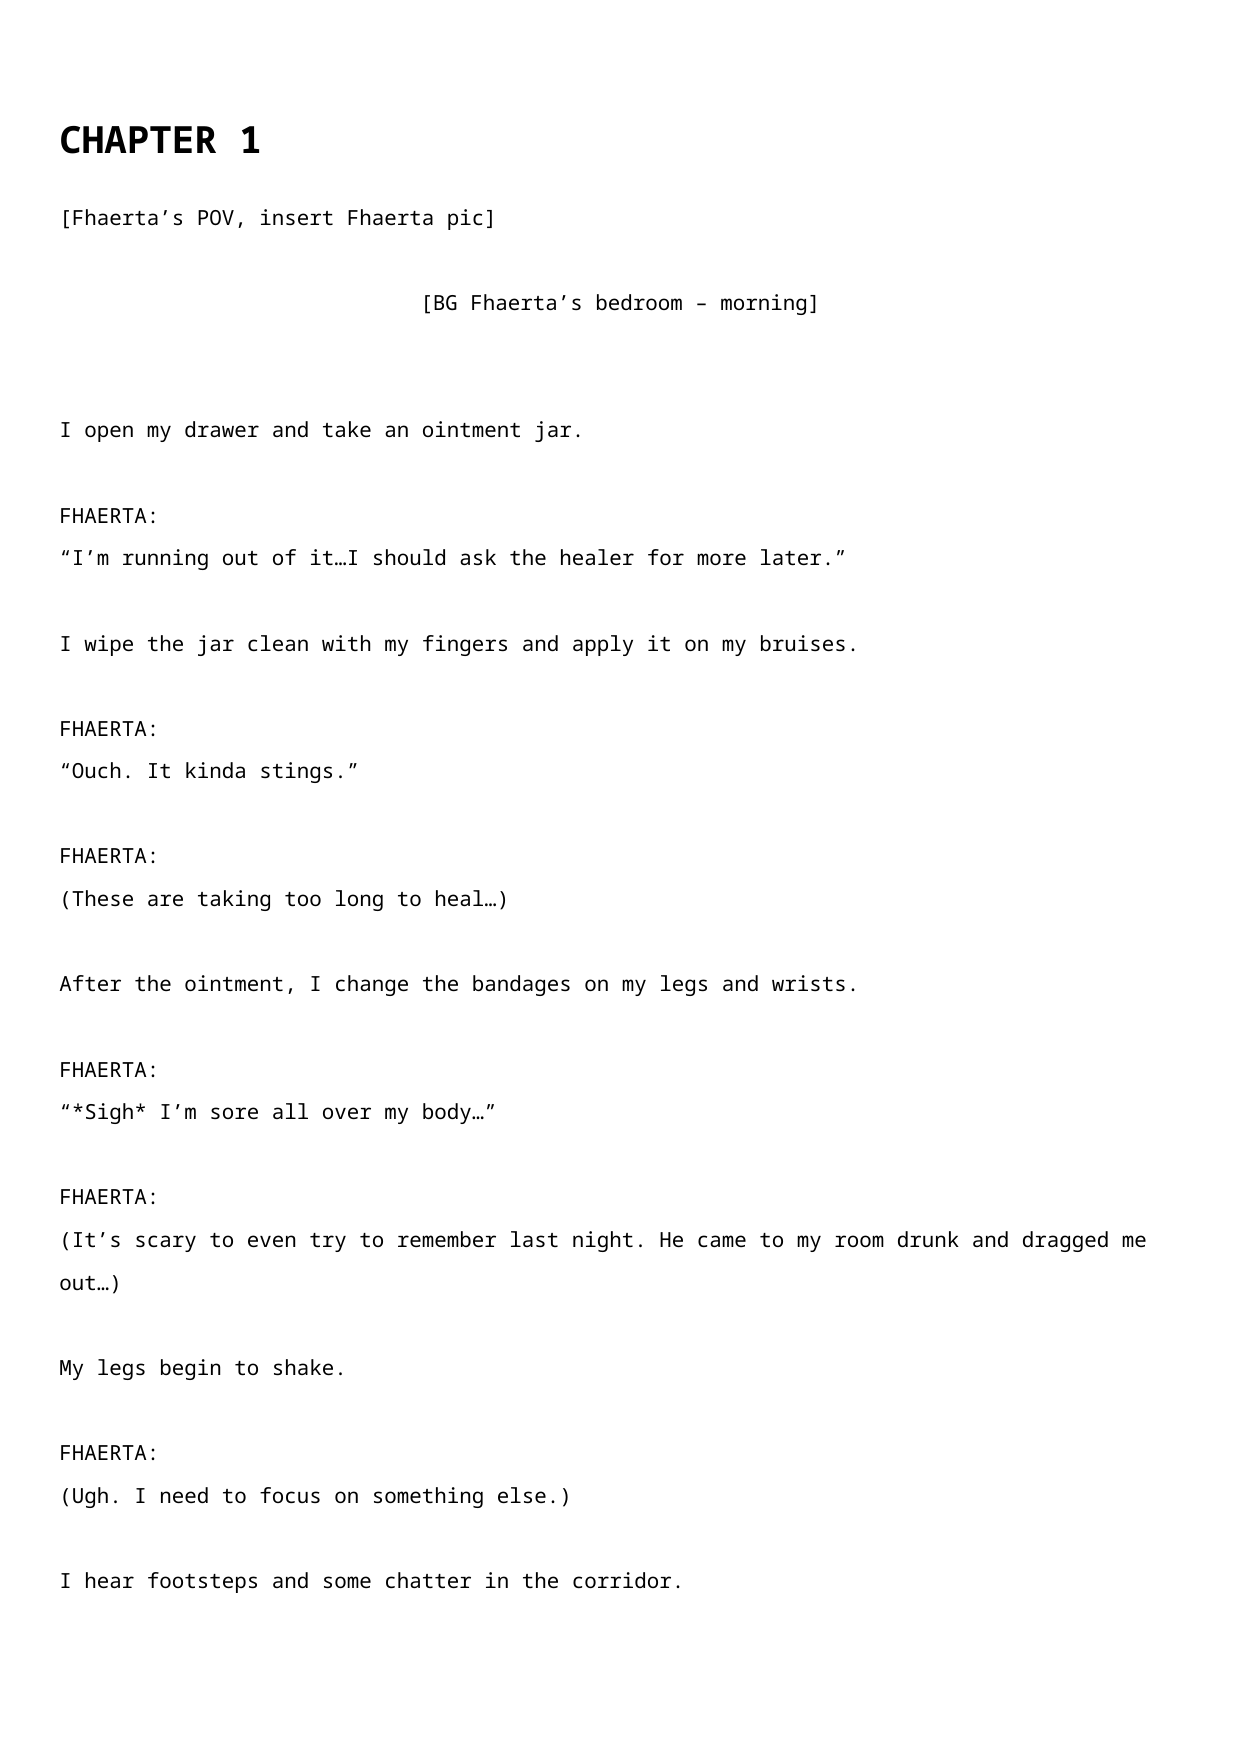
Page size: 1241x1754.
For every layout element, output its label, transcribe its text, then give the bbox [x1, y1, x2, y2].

text I hear footsteps and some chatter in the corridor. [59, 1566, 1181, 1594]
text [BG Fhaerta’s bedroom – morning] [59, 288, 1181, 316]
text I open my drawer and take an ointment jar. [59, 416, 1181, 444]
text “*Sigh* I’m sore all over my body…” [59, 1097, 1181, 1126]
text FHAERTA: [59, 1055, 1181, 1083]
text (Ugh. I need to focus on something else.) [59, 1481, 1181, 1509]
text My legs begin to shake. [59, 1353, 1181, 1381]
text (It’s scary to even try to remember last night. He came to my room drunk and dragged me out…) [59, 1225, 1181, 1296]
text “I’m running out of it…I should ask the healer for more later.” [59, 543, 1181, 572]
text [Fhaerta’s POV, insert Fhaerta pic] [59, 203, 1181, 231]
text (These are taking too long to heal…) [59, 884, 1181, 913]
text FHAERTA: [59, 1438, 1181, 1467]
subtitle CHAPTER 1 [59, 113, 1181, 164]
text FHAERTA: [59, 1182, 1181, 1211]
text FHAERTA: [59, 714, 1181, 742]
text FHAERTA: [59, 842, 1181, 870]
text FHAERTA: [59, 501, 1181, 529]
text I wipe the jar clean with my fingers and apply it on my bruises. [59, 629, 1181, 657]
text After the ointment, I change the bandages on my legs and wrists. [59, 969, 1181, 998]
text “Ouch. It kinda stings.” [59, 756, 1181, 785]
